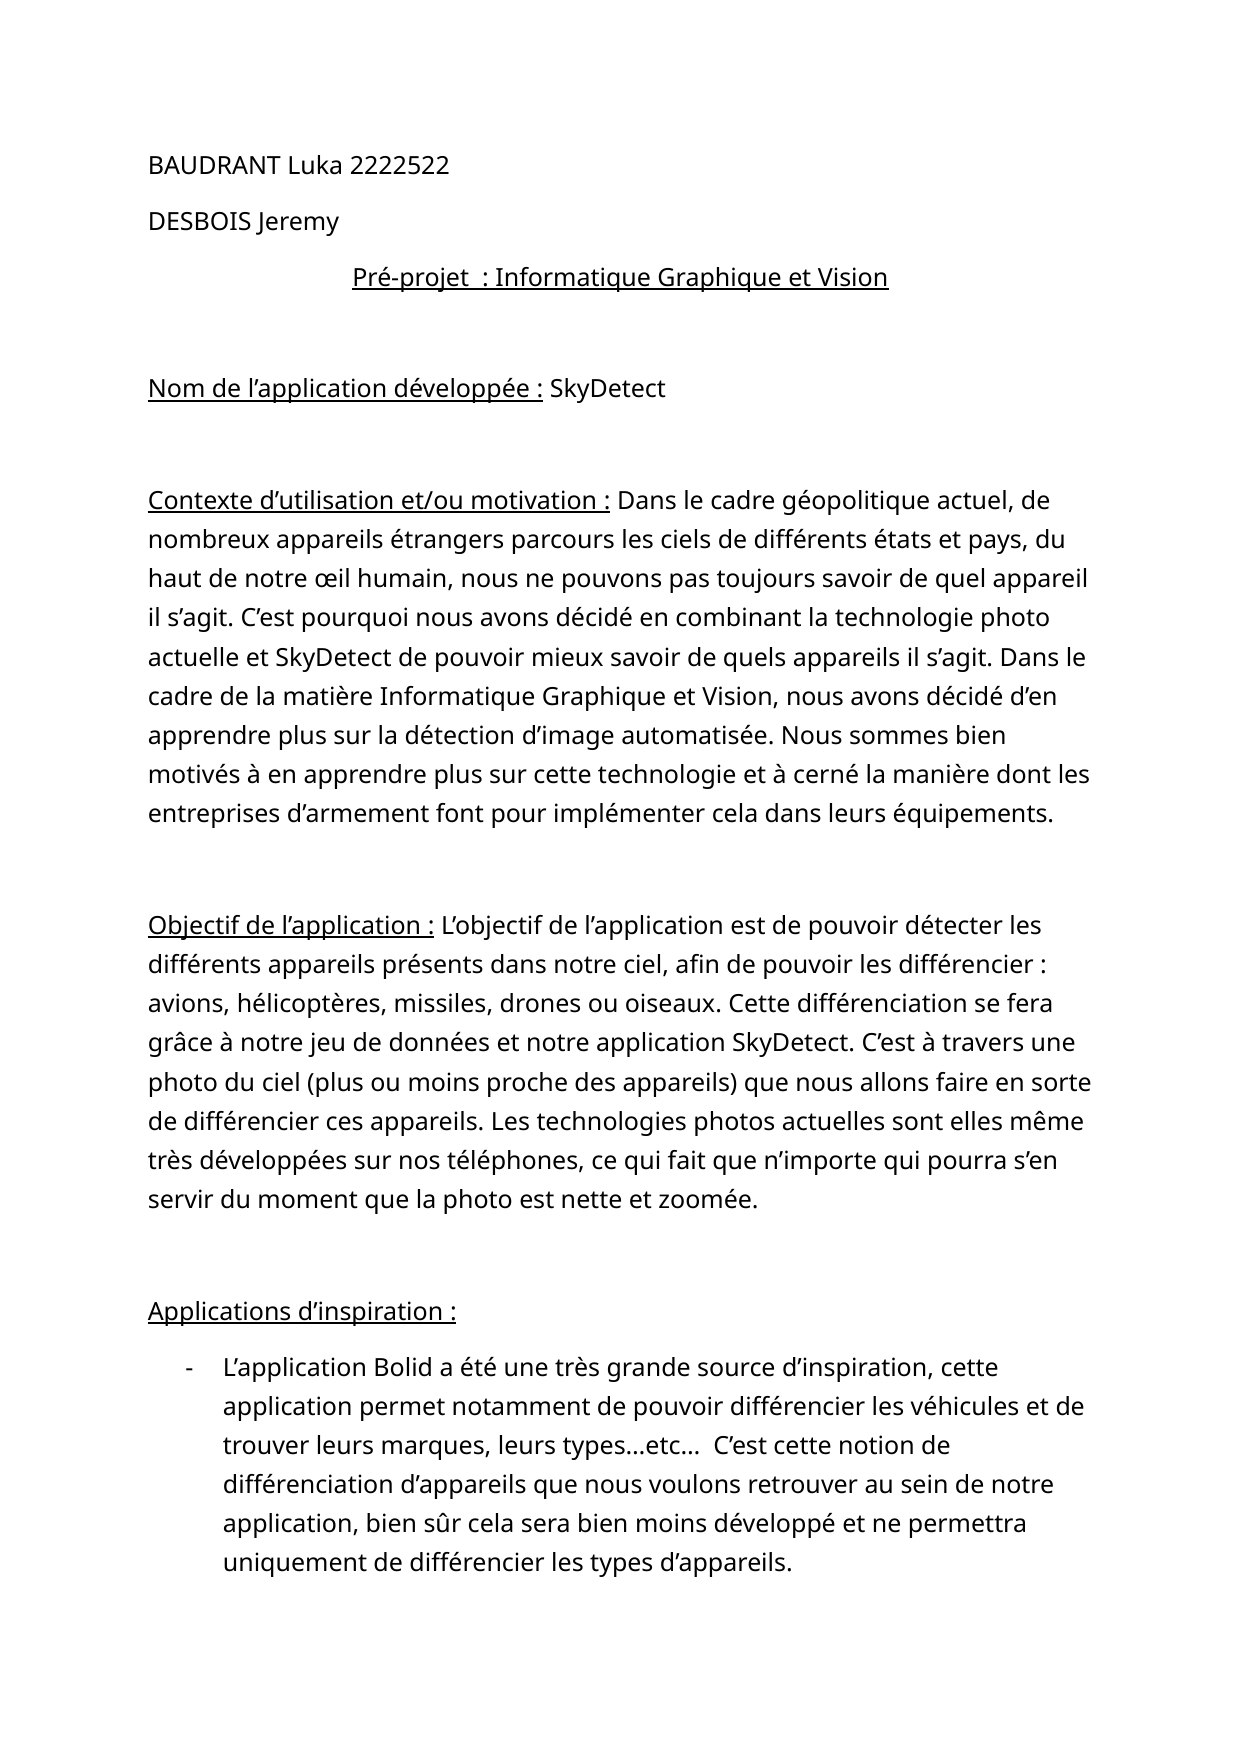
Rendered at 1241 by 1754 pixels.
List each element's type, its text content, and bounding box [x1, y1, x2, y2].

text BAUDRANT Luka 2222522 [148, 148, 1093, 182]
text Nom de l’application développée : SkyDetect [148, 371, 1093, 405]
text Objectif de l’application : L’objectif de l’application est de pouvoir détecter les différents appareils présents dans notre ciel, afin de pouvoir les différencier : avions, hélicoptères, missiles, drones ou oiseaux. Cette différenciation se fera grâce à notre jeu de données et notre application SkyDetect. C’est à travers une photo du ciel (plus ou moins proche des appareils) que nous allons faire en sorte de différencier ces appareils. Les technologies photos actuelles sont elles même très développées sur nos téléphones, ce qui fait que n’importe qui pourra s’en servir du moment que la photo est nette et zoomée. [148, 908, 1093, 1216]
list L’application Bolid a été une très grande source d’inspiration, cette application permet notamment de pouvoir différencier les véhicules et de trouver leurs marques, leurs types…etc… C’est cette notion de différenciation d’appareils que nous voulons retrouver au sein de notre application, bien sûr cela sera bien moins développé et ne permettra uniquement de différencier les types d’appareils. [185, 1349, 1093, 1579]
text Applications d’inspiration : [148, 1293, 1093, 1327]
text Contexte d’utilisation et/ou motivation : Dans le cadre géopolitique actuel, de nombreux appareils étrangers parcours les ciels de différents états et pays, du haut de notre œil humain, nous ne pouvons pas toujours savoir de quel appareil il s’agit. C’est pourquoi nous avons décidé en combinant la technologie photo actuelle et SkyDetect de pouvoir mieux savoir de quels appareils il s’agit. Dans le cadre de la matière Informatique Graphique et Vision, nous avons décidé d’en apprendre plus sur la détection d’image automatisée. Nous sommes bien motivés à en apprendre plus sur cette technologie et à cerné la manière dont les entreprises d’armement font pour implémenter cela dans leurs équipements. [148, 483, 1093, 830]
text Pré-projet : Informatique Graphique et Vision [148, 259, 1093, 293]
text DESBOIS Jeremy [148, 203, 1093, 237]
